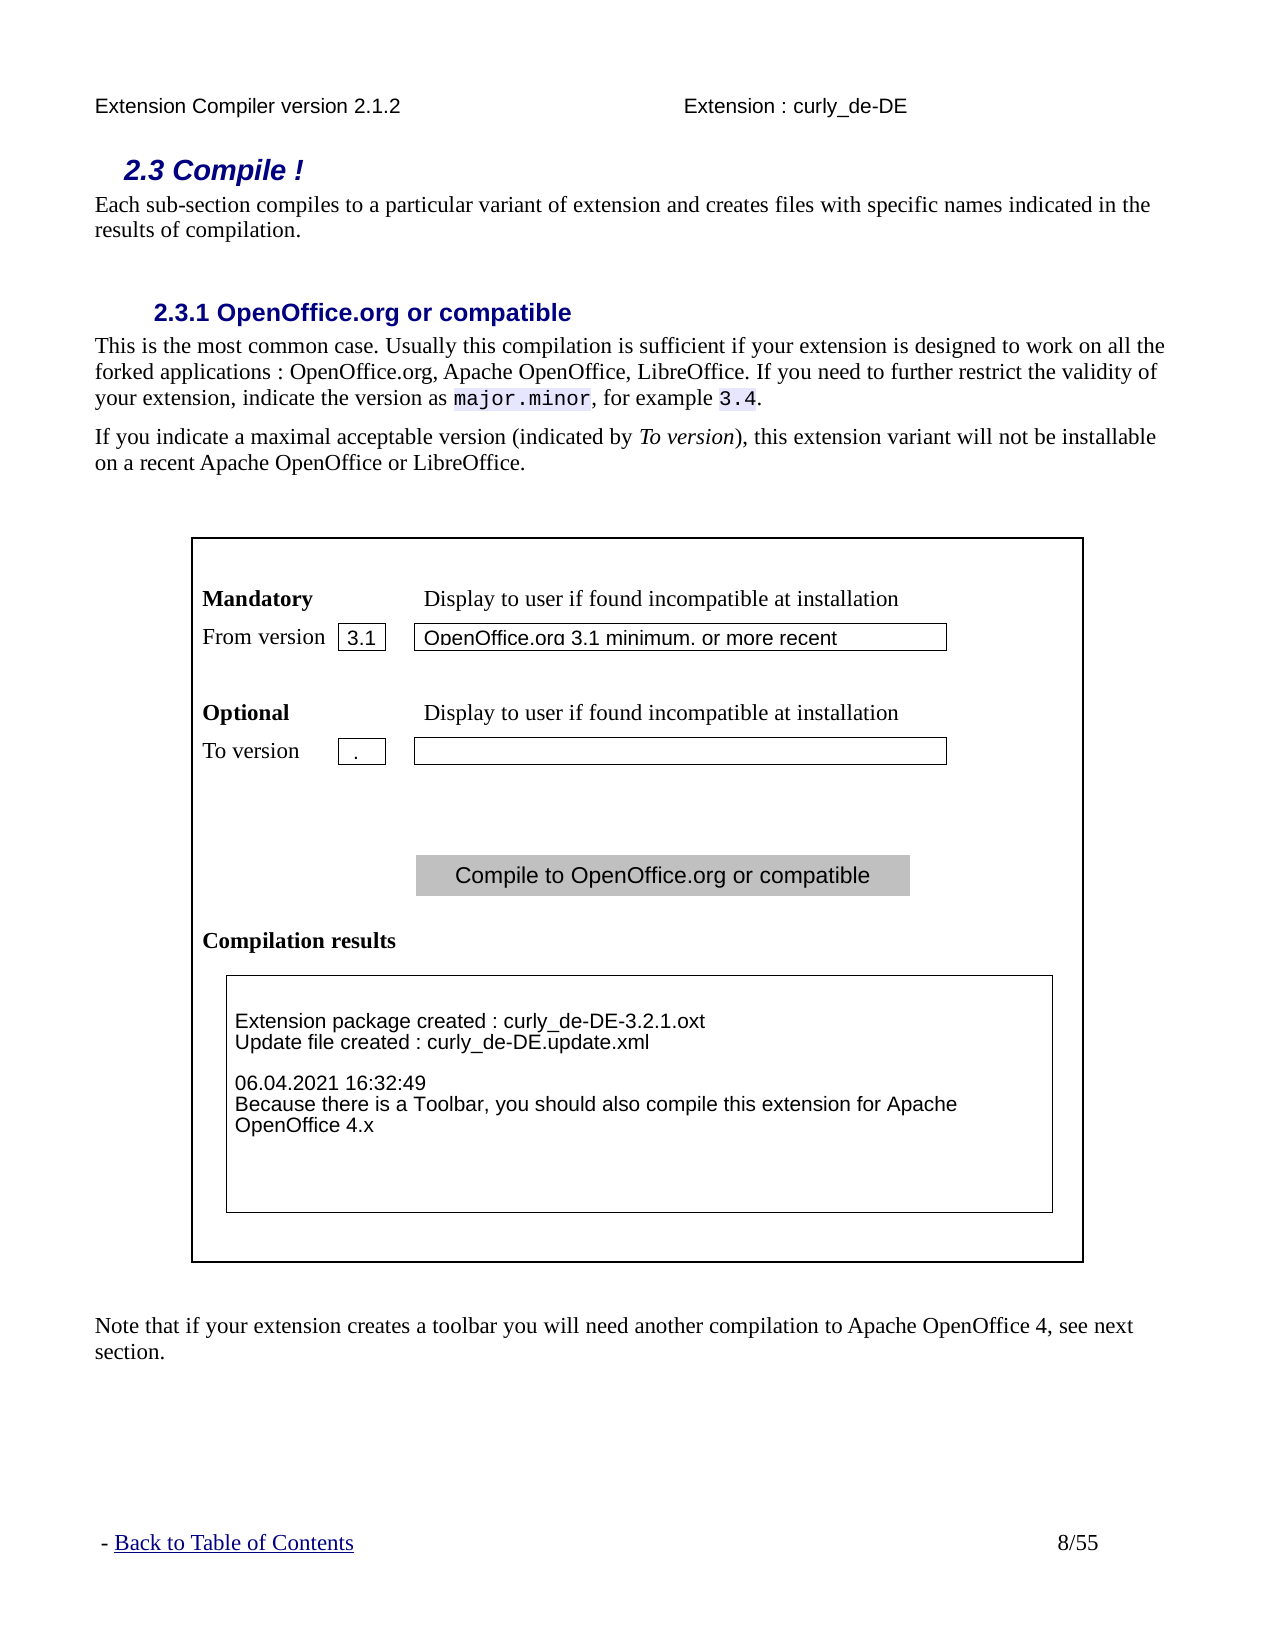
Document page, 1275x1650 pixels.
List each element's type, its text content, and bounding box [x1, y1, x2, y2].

text Mandatory Display to user if found incompatible at installation [202, 586, 1073, 612]
text [947, 624, 1073, 650]
text Note that if your extension creates a toolbar you will need another compilation to Apache OpenOffice 4, see next section. [94, 1313, 1181, 1364]
text [947, 738, 1073, 764]
text Compilation results [202, 928, 1073, 954]
text This is the most common case. Usually this compilation is sufficient if your extension is designed to work on all the forked applications : OpenOffice.org, Apache OpenOffice, LibreOffice. If you need to further restrict the validity of your extension, indicate the version as major.minor, for example 3.4. [94, 333, 1181, 411]
text If you indicate a maximal acceptable version (indicated by To version), this extension variant will not be installable on a recent Apache OpenOffice or LibreOffice. [94, 424, 1181, 475]
text Each sub-section compiles to a particular variant of extension and creates files with specific names indicated in the results of compilation. [94, 192, 1181, 243]
text [386, 624, 414, 650]
text [386, 738, 414, 764]
subtitle Compile ! [124, 153, 1181, 186]
subtitle OpenOffice.org or compatible [153, 299, 1181, 327]
text Optional Display to user if found incompatible at installation [202, 700, 1073, 726]
text From version [202, 624, 338, 650]
text To version [202, 738, 338, 764]
